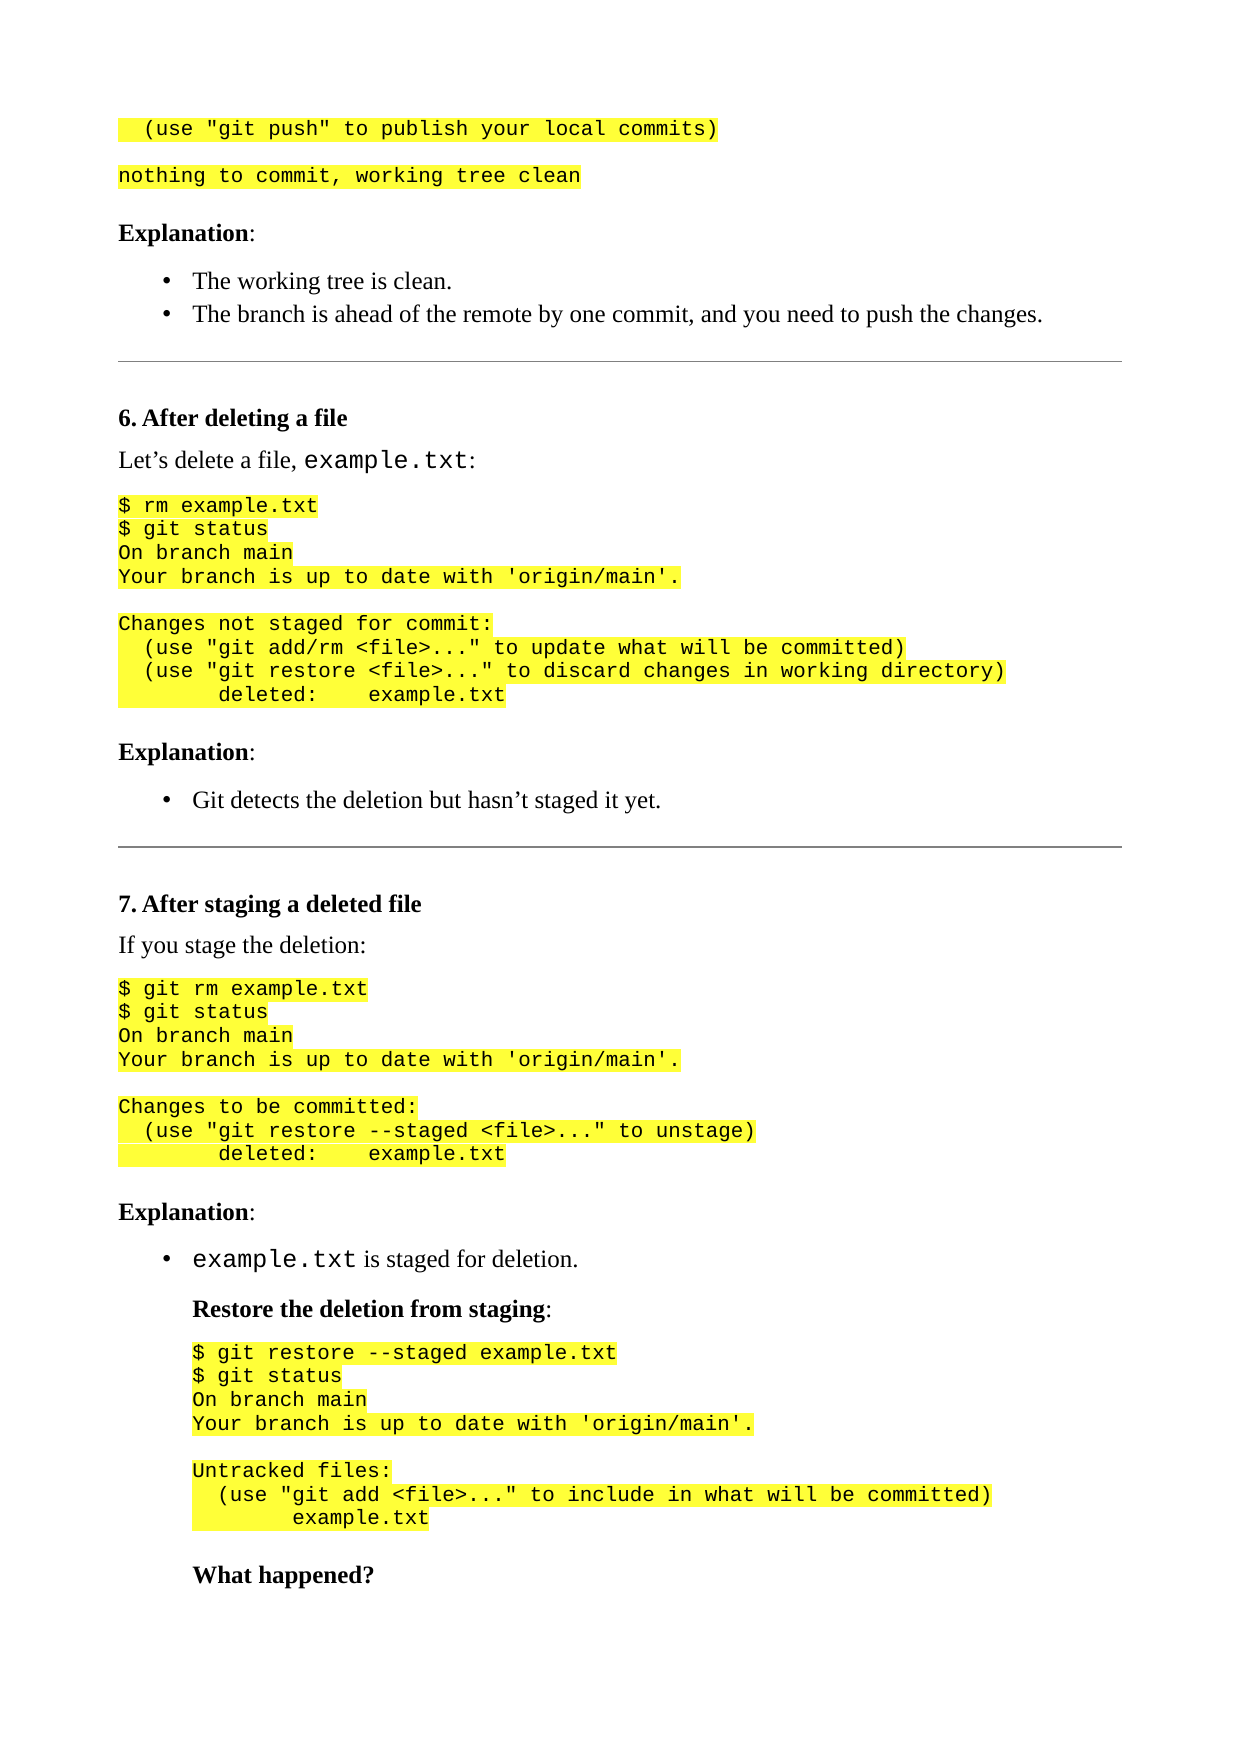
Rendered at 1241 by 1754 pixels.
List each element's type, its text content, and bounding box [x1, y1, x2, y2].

text If you stage the deletion: [118, 930, 1122, 959]
list Restore the deletion from staging: [162, 1294, 1122, 1323]
text On branch main [118, 542, 1122, 566]
text Explanation: [118, 218, 1122, 247]
text (use "git push" to publish your local commits) [118, 118, 1122, 142]
text deleted: example.txt [118, 684, 1122, 708]
list (use "git add <file>..." to include in what will be committed) [162, 1484, 1122, 1507]
list example.txt [162, 1507, 1122, 1531]
text (use "git add/rm <file>..." to update what will be committed) [118, 637, 1122, 660]
text (use "git restore --staged <file>..." to unstage) [118, 1120, 1122, 1143]
text Changes to be committed: [118, 1096, 1122, 1120]
text Your branch is up to date with 'origin/main'. [118, 566, 1122, 589]
text nothing to commit, working tree clean [118, 165, 1122, 189]
list What happened? [162, 1560, 1122, 1589]
text deleted: example.txt [118, 1143, 1122, 1167]
list example.txt is staged for deletion. [162, 1244, 1122, 1275]
text $ git status [118, 518, 1122, 542]
list Git detects the deletion but hasn’t staged it yet. [162, 785, 1122, 813]
text $ git rm example.txt [118, 978, 1122, 1002]
list The branch is ahead of the remote by one commit, and you need to push the changes. [162, 299, 1122, 328]
subtitle 7. After staging a deleted file [118, 889, 1122, 918]
list On branch main [162, 1389, 1122, 1413]
text On branch main [118, 1025, 1122, 1049]
list $ git restore --staged example.txt [162, 1342, 1122, 1365]
list Untracked files: [162, 1460, 1122, 1484]
text Your branch is up to date with 'origin/main'. [118, 1049, 1122, 1072]
text Explanation: [118, 1197, 1122, 1225]
text $ git status [118, 1002, 1122, 1025]
text $ rm example.txt [118, 495, 1122, 518]
list $ git status [162, 1365, 1122, 1389]
list The working tree is clean. [162, 266, 1122, 295]
text Let’s delete a file, example.txt: [118, 445, 1122, 476]
text (use "git restore <file>..." to discard changes in working directory) [118, 660, 1122, 684]
text Changes not staged for commit: [118, 613, 1122, 637]
text Explanation: [118, 737, 1122, 766]
subtitle 6. After deleting a file [118, 403, 1122, 432]
list Your branch is up to date with 'origin/main'. [162, 1413, 1122, 1436]
